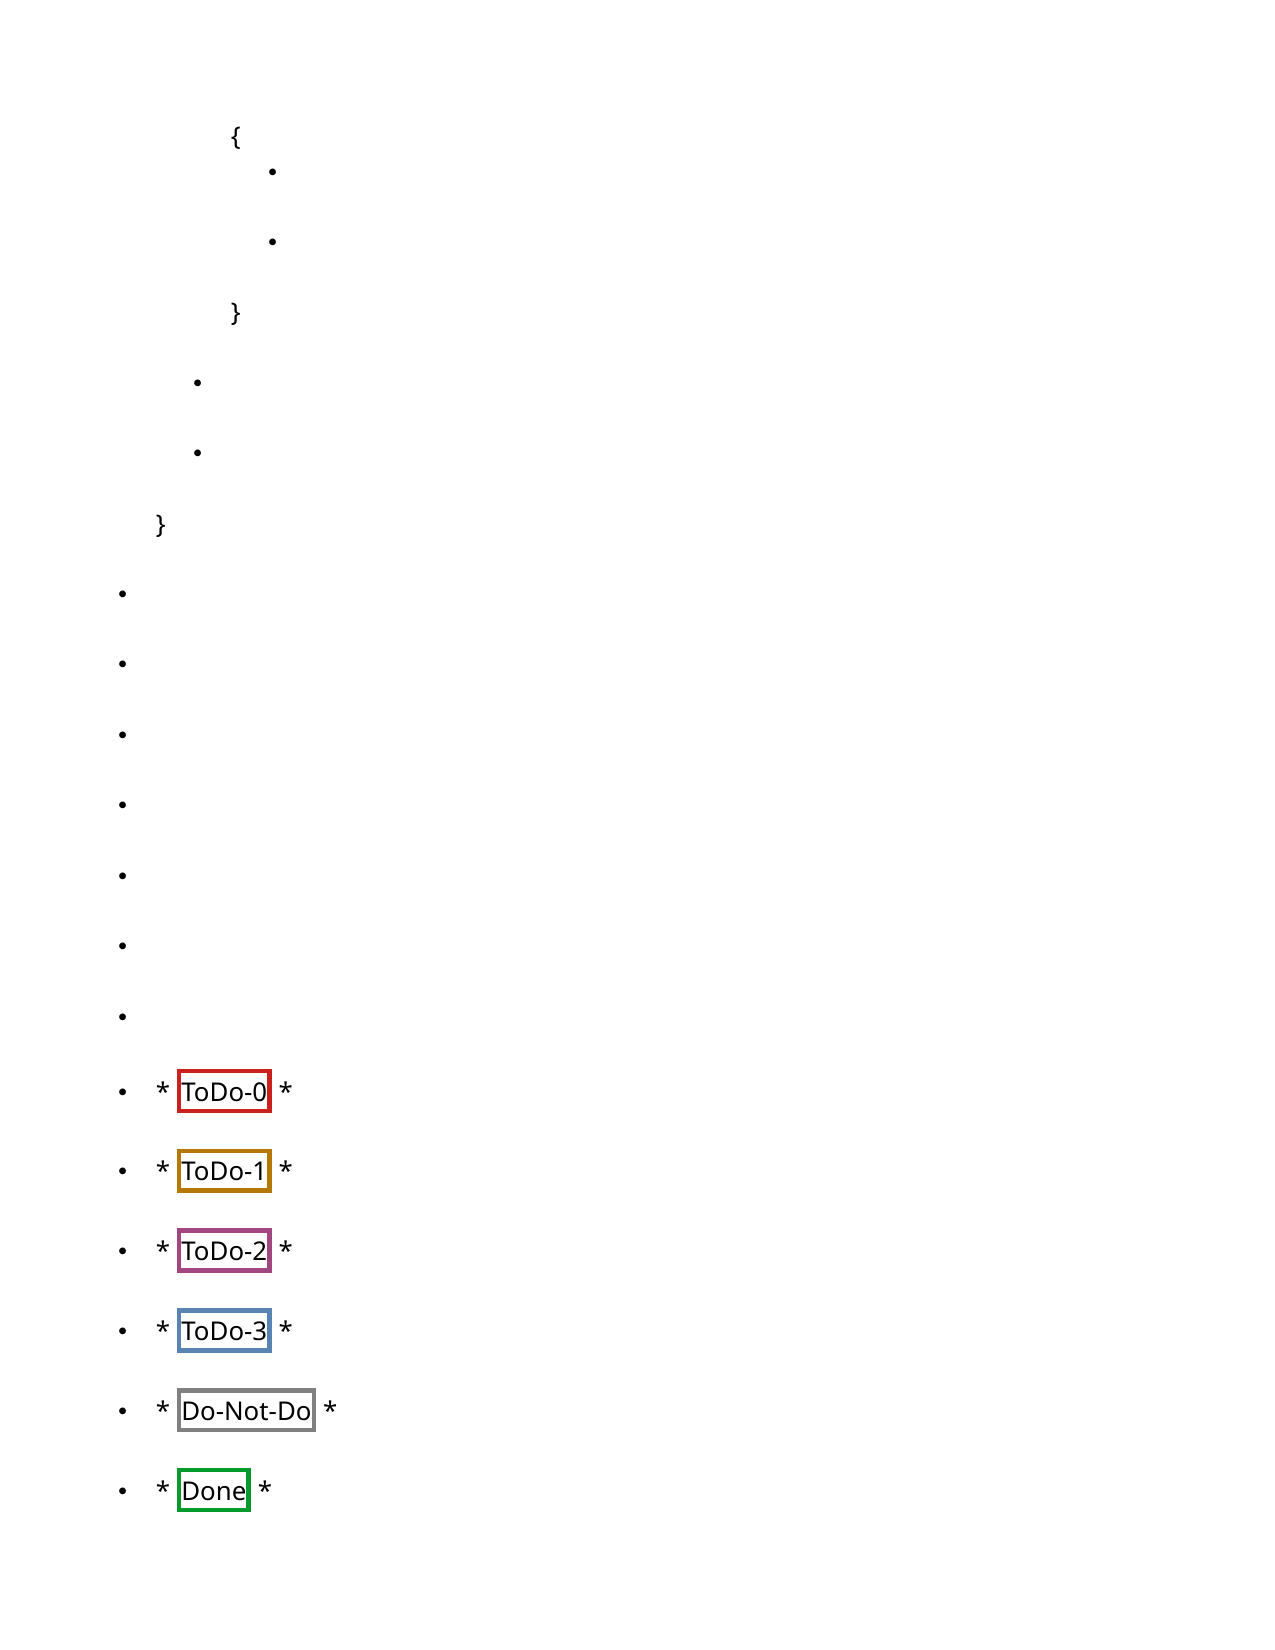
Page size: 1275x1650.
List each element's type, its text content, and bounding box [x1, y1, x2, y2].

list * ToDo-0 * [181, 1073, 267, 1109]
text } [231, 294, 1157, 329]
list * Done * [181, 1472, 246, 1508]
list * ToDo-2 * [181, 1233, 267, 1268]
list * ToDo-2 * [118, 1228, 177, 1273]
list * ToDo-3 * [272, 1308, 1157, 1353]
list * ToDo-0 * [118, 1069, 177, 1113]
text } [156, 505, 1157, 541]
list * ToDo-3 * [181, 1313, 267, 1348]
text { [231, 118, 1157, 153]
list * Done * [251, 1468, 1157, 1512]
list * Do-Not-Do * [316, 1388, 1157, 1432]
list * Do-Not-Do * [118, 1388, 177, 1432]
list * ToDo-1 * [272, 1148, 1157, 1193]
list * ToDo-1 * [118, 1148, 271, 1193]
list * Done * [118, 1468, 177, 1512]
list * ToDo-2 * [272, 1228, 1157, 1273]
list * Do-Not-Do * [181, 1393, 312, 1428]
list * ToDo-1 * [181, 1153, 267, 1188]
list * ToDo-3 * [118, 1308, 177, 1353]
list * ToDo-0 * [272, 1069, 1157, 1113]
